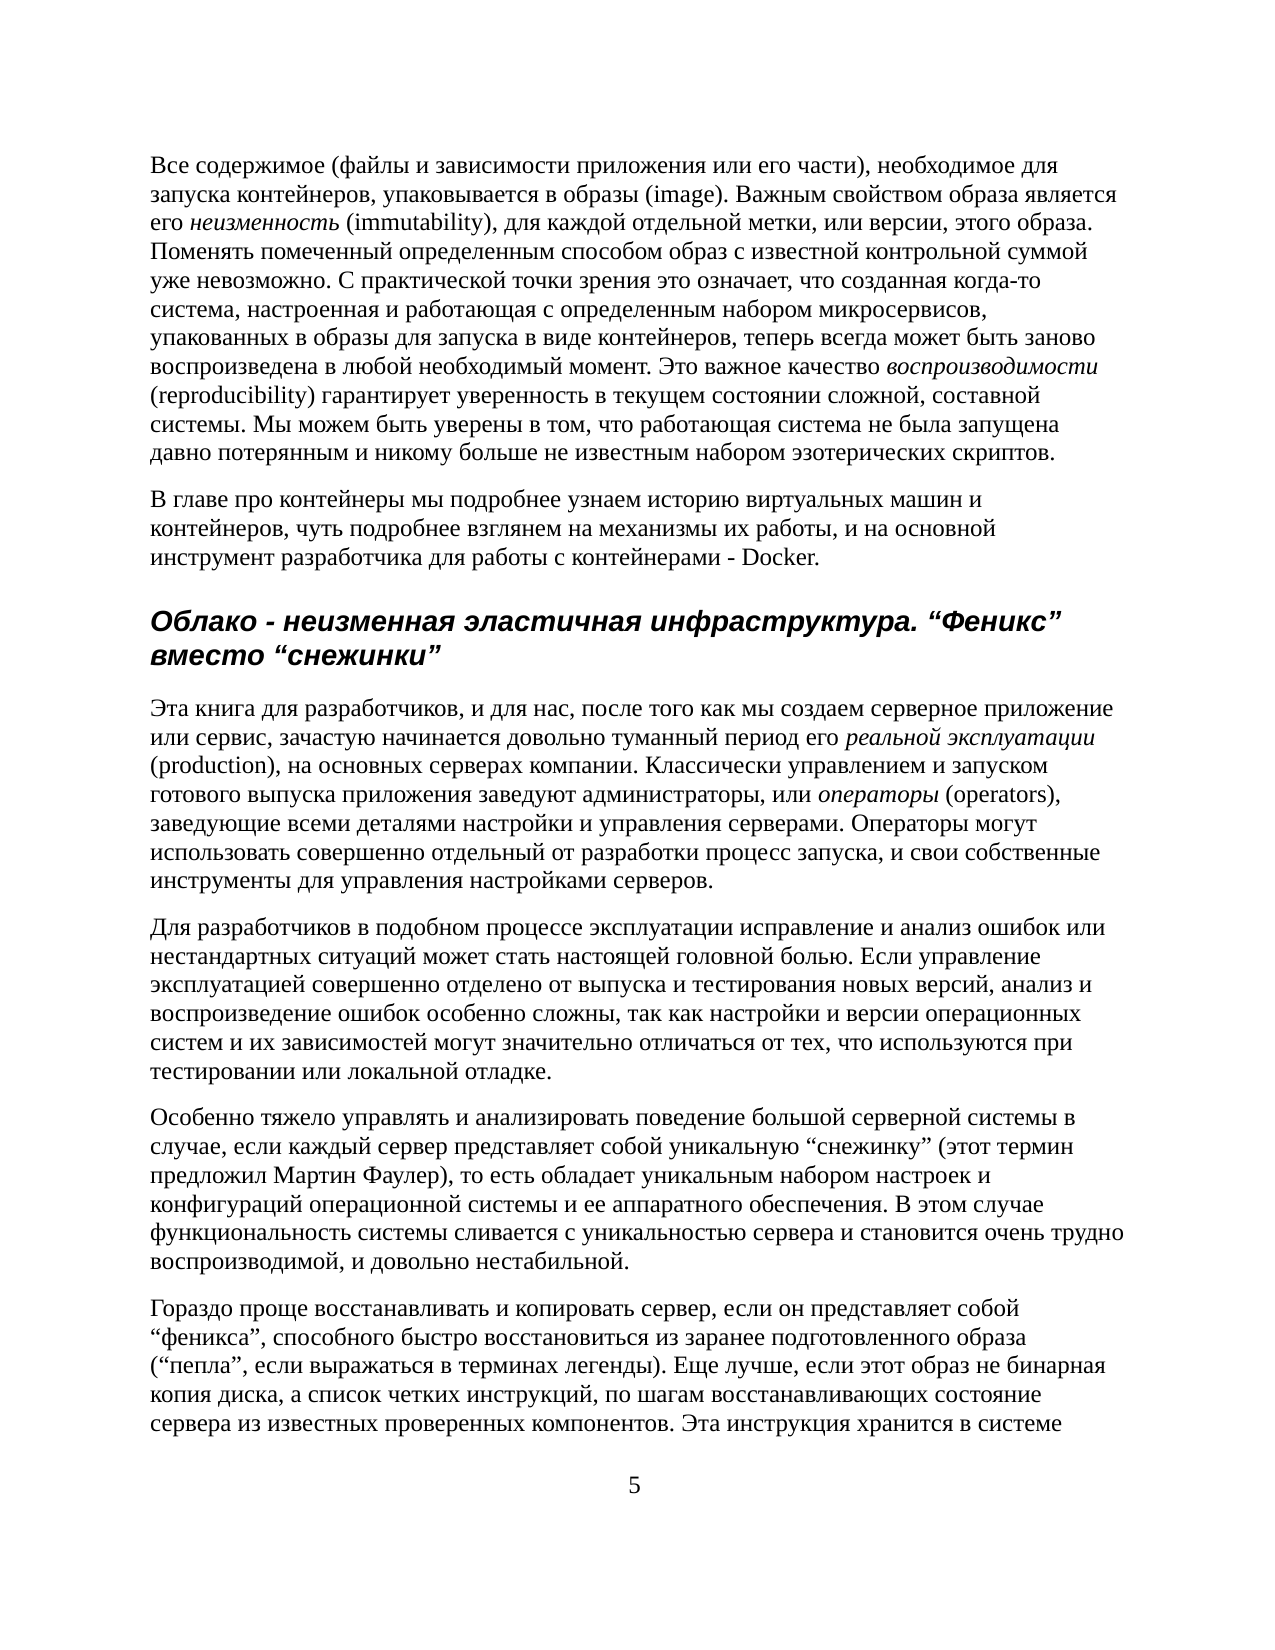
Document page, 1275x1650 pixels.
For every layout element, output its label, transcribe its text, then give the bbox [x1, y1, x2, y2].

text Для разработчиков в подобном процессе эксплуатации исправление и анализ ошибок или нестандартных ситуаций может стать настоящей головной болью. Если управление эксплуатацией совершенно отделено от выпуска и тестирования новых версий, анализ и воспроизведение ошибок особенно сложны, так как настройки и версии операционных систем и их зависимостей могут значительно отличаться от тех, что используются при тестировании или локальной отладке. [150, 912, 1125, 1084]
text Эта книга для разработчиков, и для нас, после того как мы создаем серверное приложение или сервис, зачастую начинается довольно туманный период его реальной эксплуатации (production), на основных серверах компании. Классически управлением и запуском готового выпуска приложения заведуют администраторы, или операторы (operators), заведующие всеми деталями настройки и управления серверами. Операторы могут использовать совершенно отдельный от разработки процесс запуска, и свои собственные инструменты для управления настройками серверов. [150, 693, 1125, 894]
text Гораздо проще восстанавливать и копировать сервер, если он представляет собой “феникса”, способного быстро восстановиться из заранее подготовленного образа (“пепла”, если выражаться в терминах легенды). Еще лучше, если этот образ не бинарная копия диска, а список четких инструкций, по шагам восстанавливающих состояние сервера из известных проверенных компонентов. Эта инструкция хранится в системе [150, 1293, 1125, 1437]
text Все содержимое (файлы и зависимости приложения или его части), необходимое для запуска контейнеров, упаковывается в образы (image). Важным свойством образа является его неизменность (immutability), для каждой отдельной метки, или версии, этого образа. Поменять помеченный определенным способом образ с известной контрольной суммой уже невозможно. С практической точки зрения это означает, что созданная когда-то система, настроенная и работающая с определенным набором микросервисов, упакованных в образы для запуска в виде контейнеров, теперь всегда может быть заново воспроизведена в любой необходимый момент. Это важное качество воспроизводимости (reproducibility) гарантирует уверенность в текущем состоянии сложной, составной системы. Мы можем быть уверены в том, что работающая система не была запущена давно потерянным и никому больше не известным набором эзотерических скриптов. [150, 150, 1125, 466]
text В главе про контейнеры мы подробнее узнаем историю виртуальных машин и контейнеров, чуть подробнее взглянем на механизмы их работы, и на основной инструмент разработчика для работы с контейнерами - Docker. [150, 484, 1125, 570]
text Особенно тяжело управлять и анализировать поведение большой серверной системы в случае, если каждый сервер представляет собой уникальную “снежинку” (этот термин предложил Мартин Фаулер), то есть обладает уникальным набором настроек и конфигураций операционной системы и ее аппаратного обеспечения. В этом случае функциональность системы сливается с уникальностью сервера и становится очень трудно воспроизводимой, и довольно нестабильной. [150, 1102, 1125, 1275]
subtitle Облако - неизменная эластичная инфраструктура. “Феникс” вместо “снежинки” [150, 604, 1125, 671]
